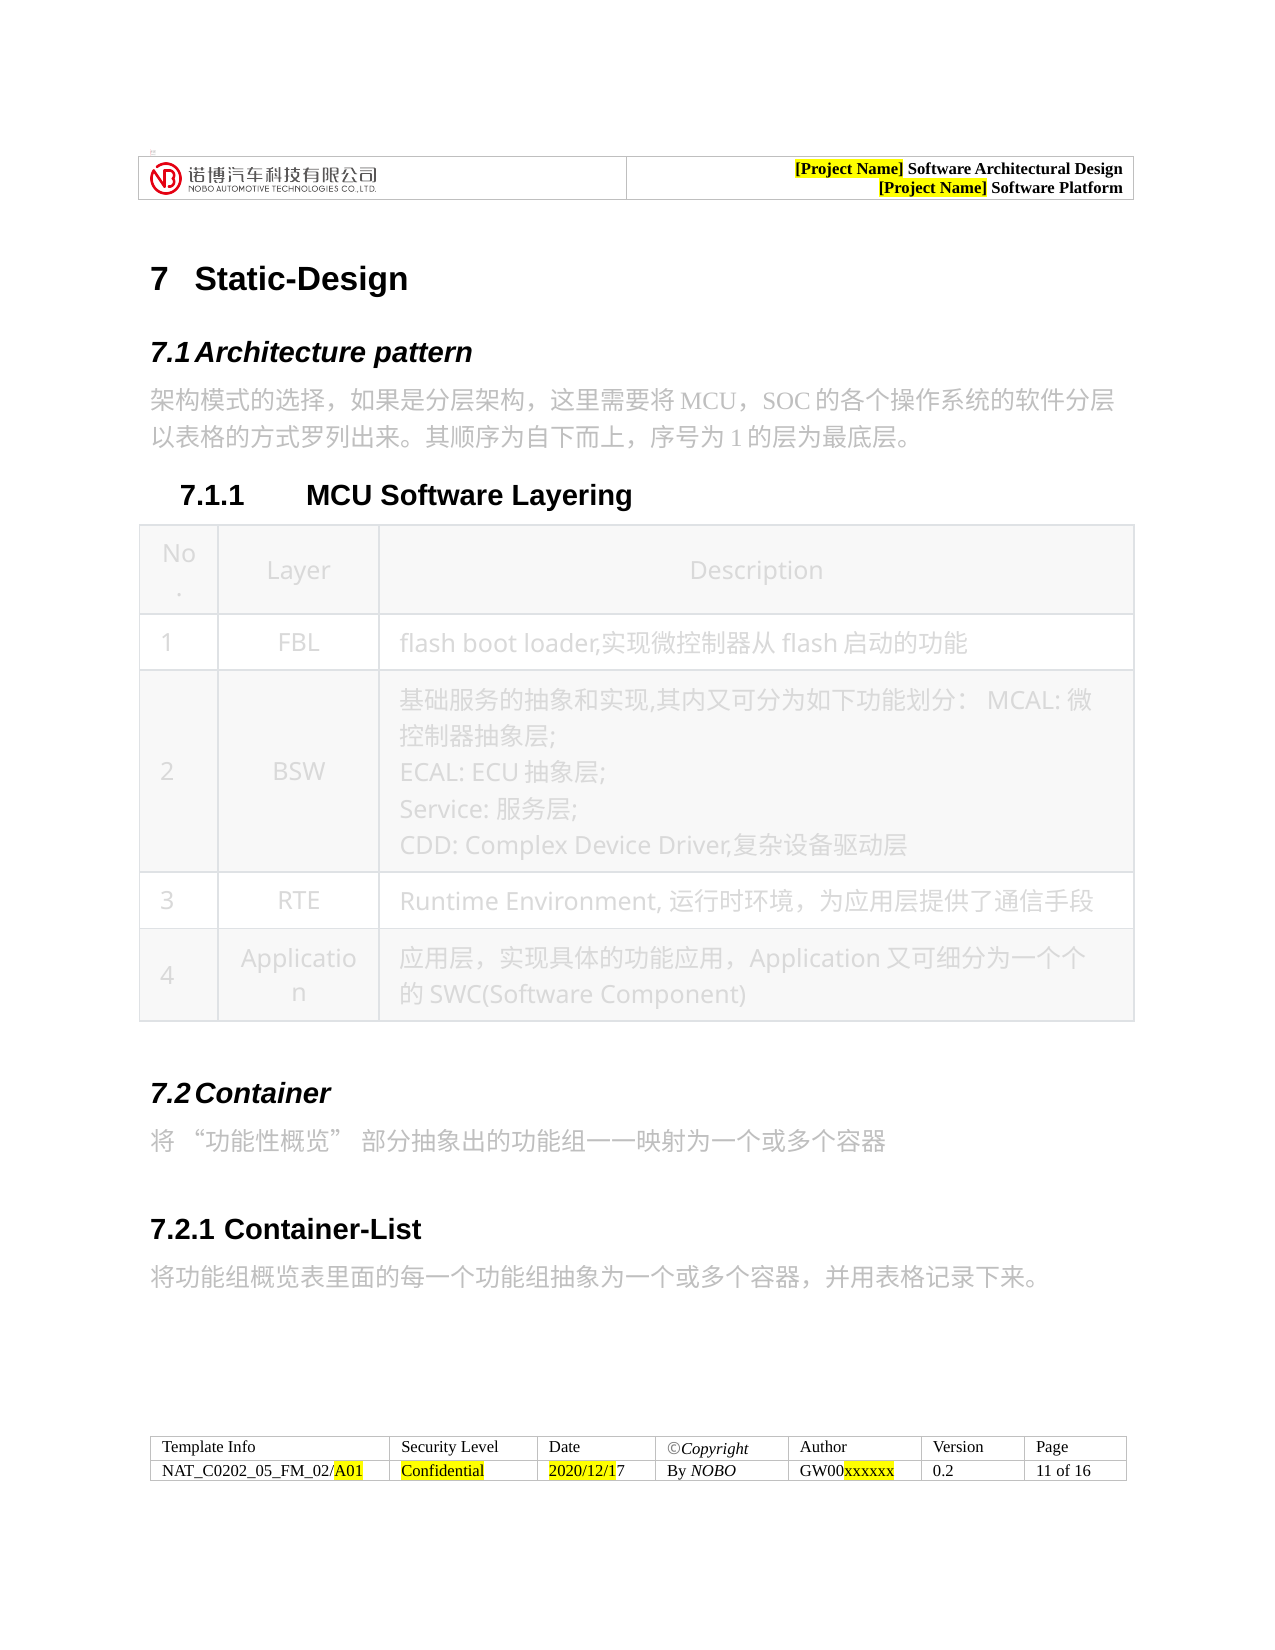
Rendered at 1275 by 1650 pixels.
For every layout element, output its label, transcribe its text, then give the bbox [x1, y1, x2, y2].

subtitle Container [150, 1076, 1125, 1109]
table_cell 3 [140, 873, 217, 927]
table_cell flash boot loader,实现微控制器从flash启动的功能 [380, 615, 1133, 669]
text 架构模式的选择，如果是分层架构，这里需要将MCU，SOC的各个操作系统的软件分层以表格的方式罗列出来。其顺序为自下而上，序号为1的层为最底层。 [150, 381, 1125, 453]
table_cell 基础服务的抽象和实现,其内又可分为如下功能划分： MCAL: 微控制器抽象层; ECAL: ECU抽象层; Service: 服务层; CDD: Complex Device Driver,复杂设备驱动层 [380, 671, 1133, 871]
table_header Layer [219, 526, 378, 613]
picture [150, 149, 156, 156]
text 将功能组概览表里面的每一个功能组抽象为一个或多个容器，并用表格记录下来。 [150, 1258, 1125, 1294]
text 将 “功能性概览” 部分抽象出的功能组一一映射为一个或多个容器 [150, 1122, 1125, 1158]
table_cell RTE [219, 873, 378, 927]
table_cell FBL [219, 615, 378, 669]
table_cell Runtime Environment, 运行时环境，为应用层提供了通信手段 [380, 873, 1133, 927]
table_header No. [140, 526, 217, 613]
table_cell 2 [140, 671, 217, 871]
picture [150, 162, 376, 195]
subtitle Container-List [150, 1212, 1125, 1245]
table_cell 1 [140, 615, 217, 669]
table_cell 4 [140, 929, 217, 1020]
table_header Description [380, 526, 1133, 613]
table_cell 应用层，实现具体的功能应用，Application又可细分为一个个 的SWC(Software Component) [380, 929, 1133, 1020]
subtitle Static-Design [150, 259, 1125, 297]
table_cell BSW [219, 671, 378, 871]
subtitle MCU Software Layering [179, 478, 1125, 512]
subtitle Architecture pattern [150, 335, 1125, 368]
table_cell Application [219, 929, 378, 1020]
